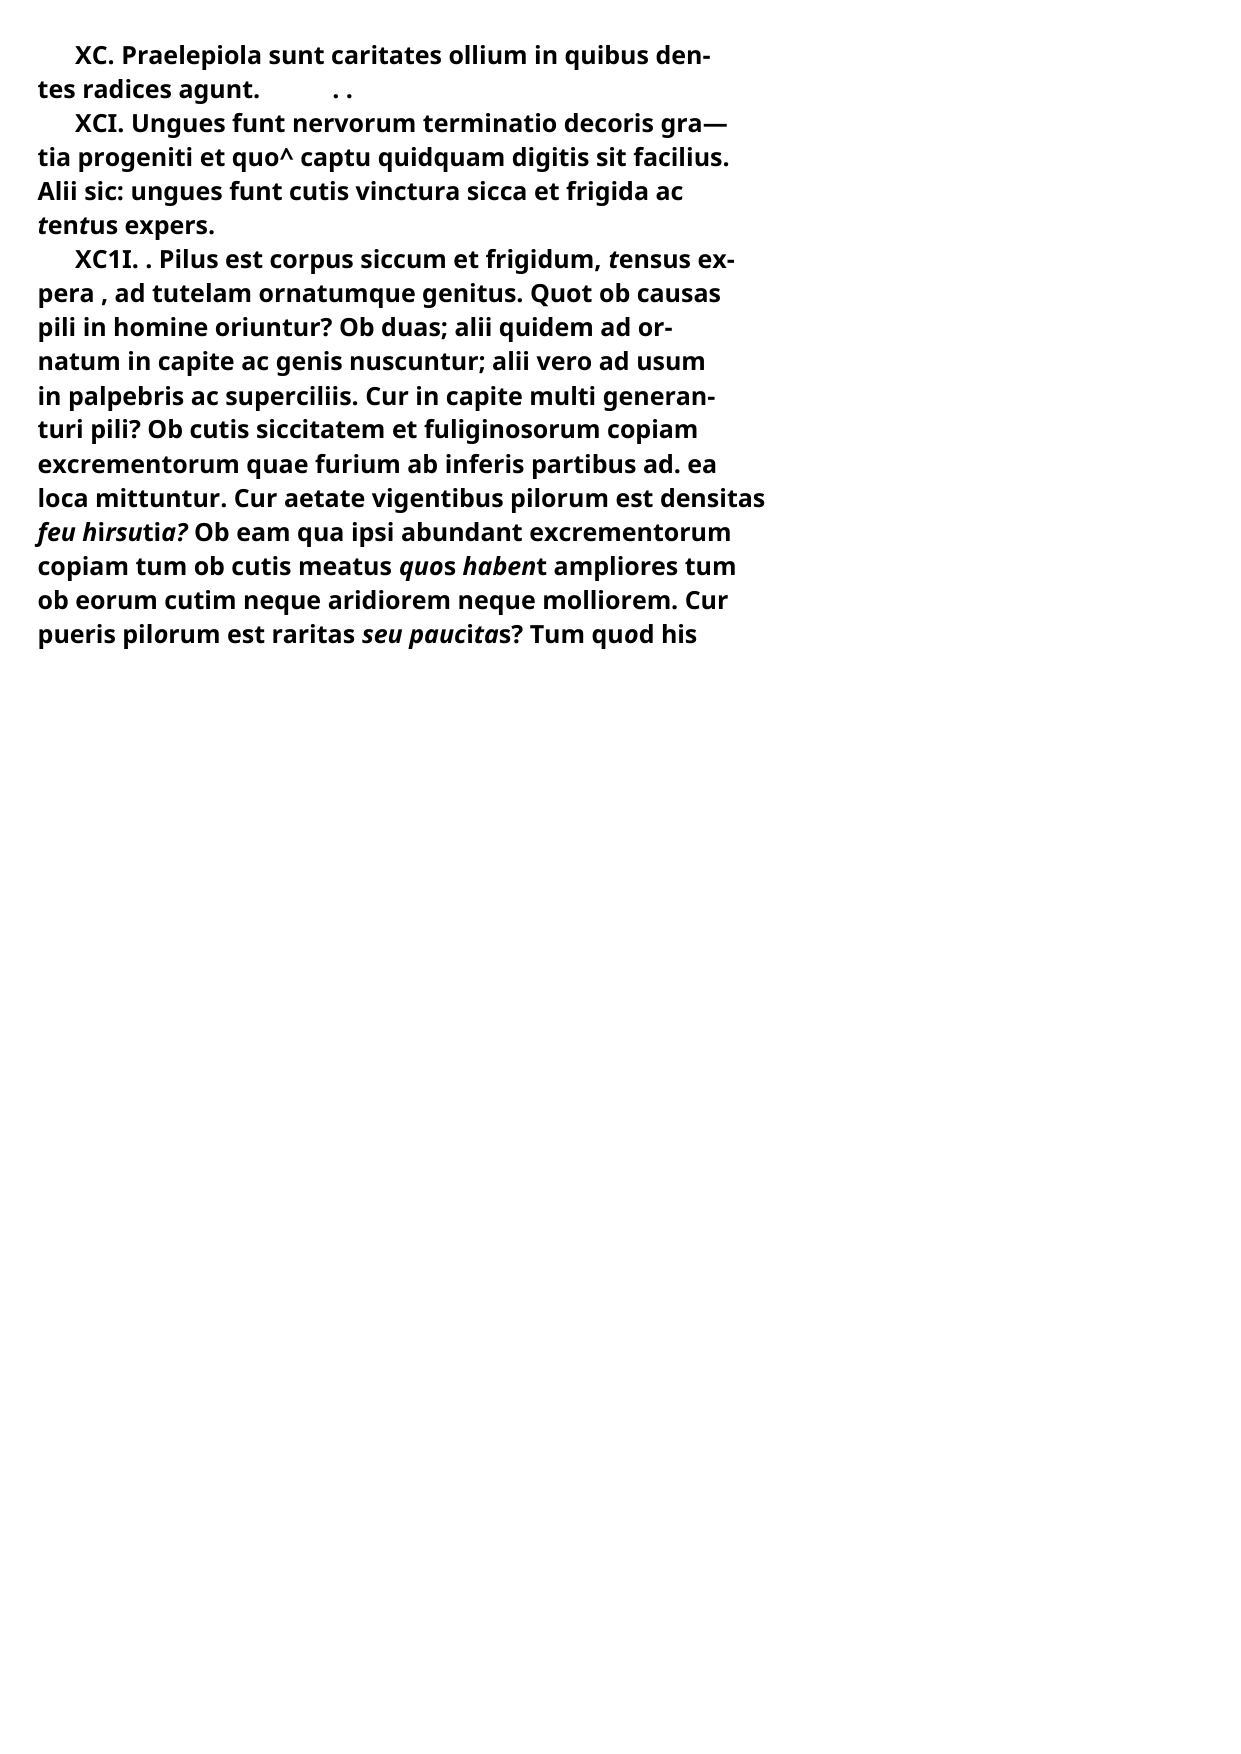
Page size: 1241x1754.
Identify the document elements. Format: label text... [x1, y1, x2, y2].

text XC1I. . Pilus est corpus siccum et frigidum, tensus ex- pera , ad tutelam ornatumque genitus. Quot ob causas pili in homine oriuntur? Ob duas; alii quidem ad or- natum in capite ac genis nuscuntur; alii vero ad usum in palpebris ac superciliis. Cur in capite multi generan- turi pili? Ob cutis siccitatem et fuliginosorum copiam excrementorum quae furium ab inferis partibus ad. ea loca mittuntur. Cur aetate vigentibus pilorum est densitas feu hirsutia? Ob eam qua ipsi abundant excrementorum copiam tum ob cutis meatus quos habent ampliores tum ob eorum cutim neque aridiorem neque molliorem. Cur pueris pilorum est raritas seu paucitas? Tum quod his [37, 242, 1203, 651]
text XCI. Ungues funt nervorum terminatio decoris gra— tia progeniti et quo^ captu quidquam digitis sit facilius. Alii sic: ungues funt cutis vinctura sicca et frigida ac tentus expers. [37, 106, 1203, 242]
text XC. Praelepiola sunt caritates ollium in quibus den- tes radices agunt. . . [37, 37, 1203, 106]
